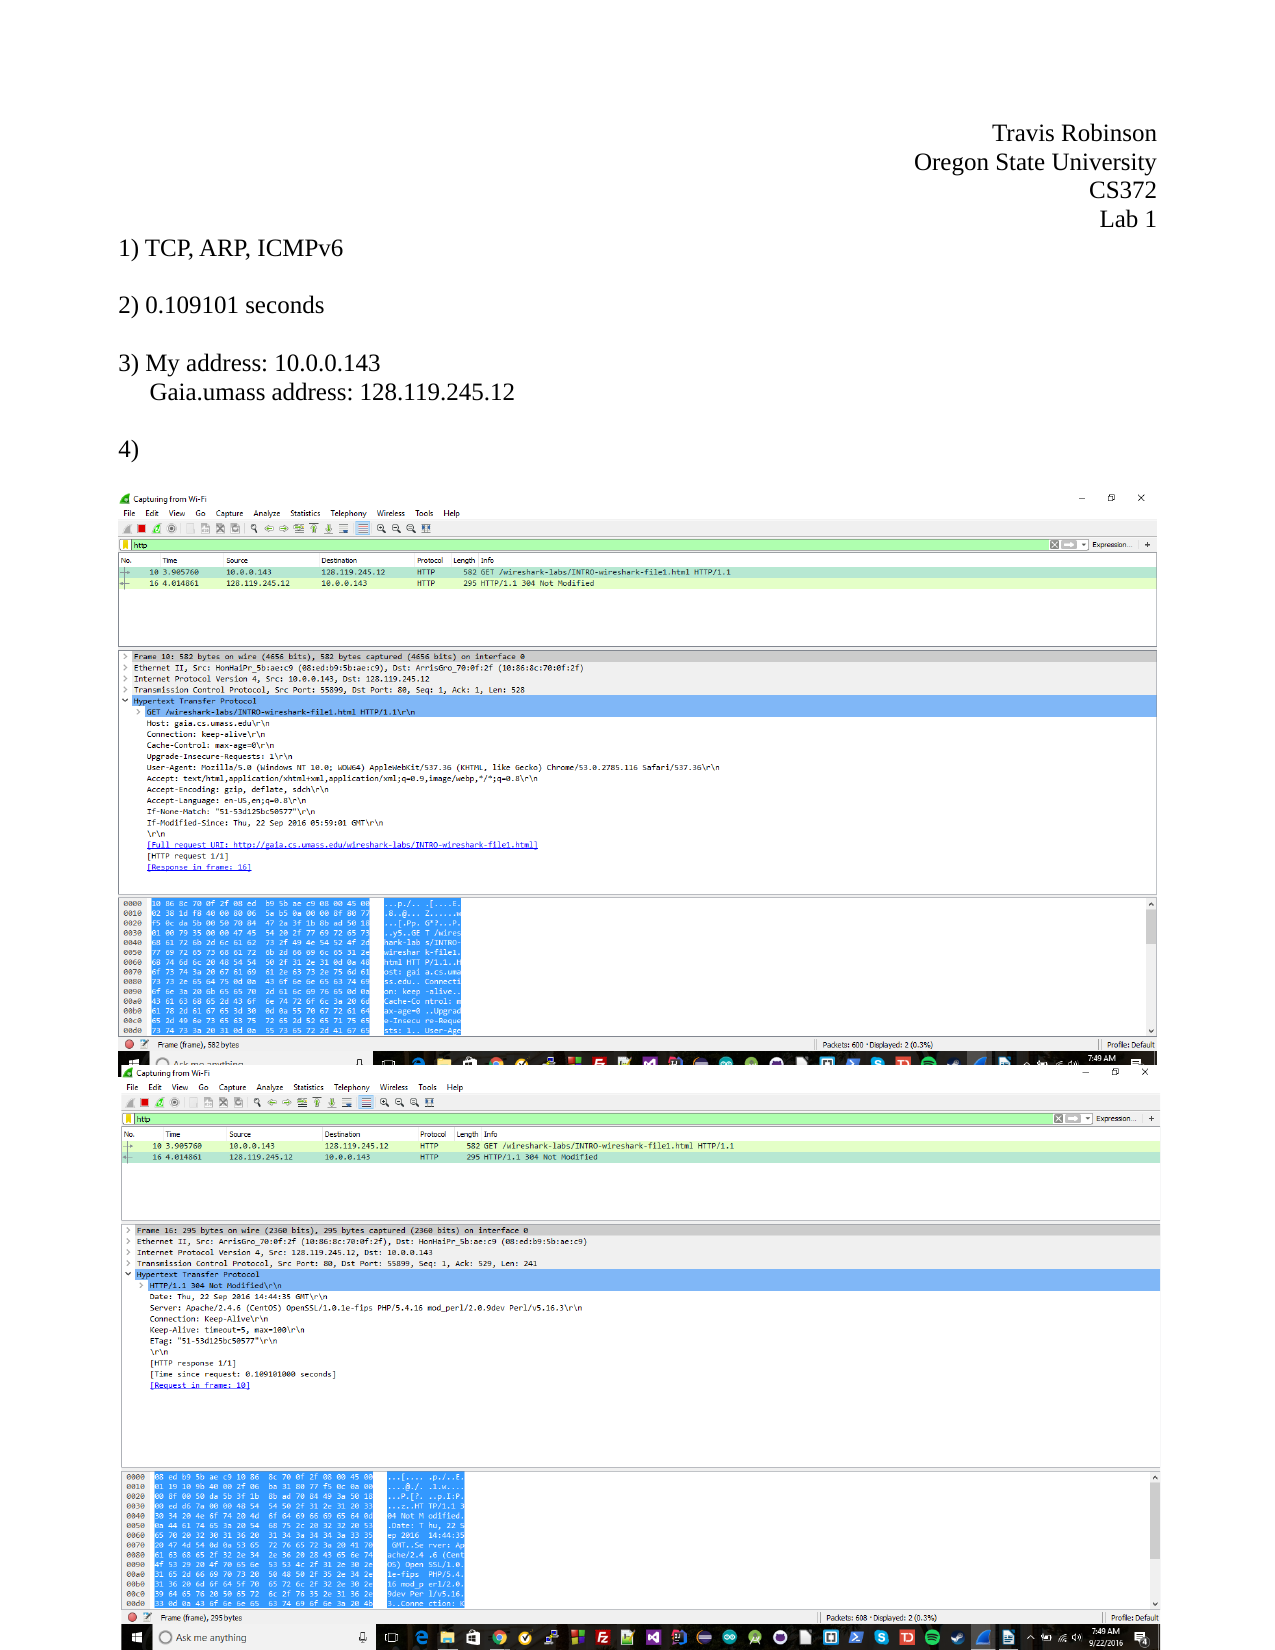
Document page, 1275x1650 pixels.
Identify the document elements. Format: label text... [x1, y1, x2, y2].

text Travis Robinson [118, 118, 1157, 147]
text Lab 1 [118, 204, 1157, 233]
text Oregon State University [118, 147, 1157, 176]
text Gaia.umass address: 128.119.245.12 [118, 377, 1157, 406]
text 3) My address: 10.0.0.143 [118, 348, 1157, 377]
text 2) 0.109101 seconds [118, 291, 1157, 319]
text 4) [118, 434, 1157, 463]
text CS372 [118, 176, 1157, 204]
picture [118, 491, 1161, 1650]
text 1) TCP, ARP, ICMPv6 [118, 233, 1157, 262]
